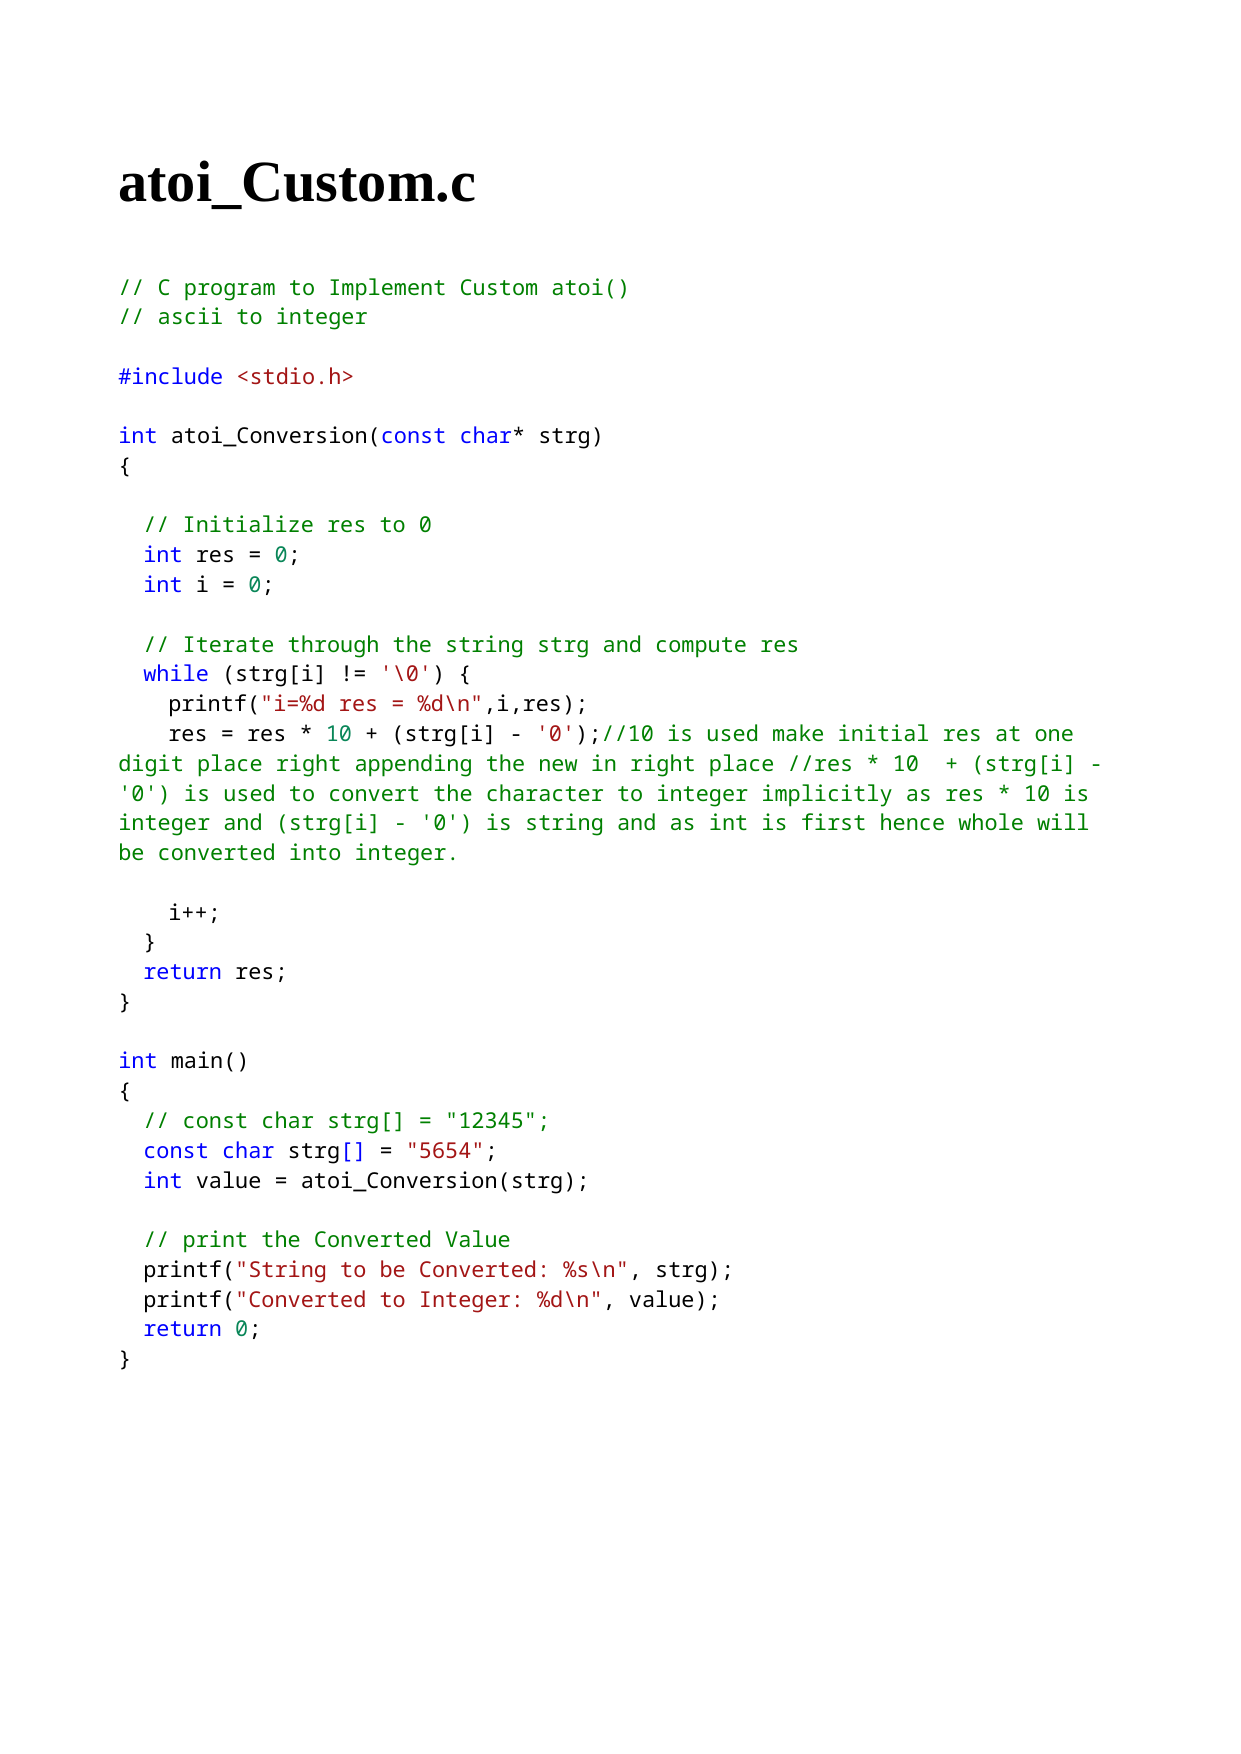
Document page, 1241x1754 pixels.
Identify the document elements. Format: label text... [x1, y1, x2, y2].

text { [118, 450, 1122, 480]
text // Initialize res to 0 [118, 509, 1122, 539]
text int i = 0; [118, 569, 1122, 599]
text // C program to Implement Custom atoi() [118, 271, 1122, 301]
text int atoi_Conversion(const char* strg) [118, 420, 1122, 450]
text } [118, 986, 1122, 1016]
text const char strg[] = "5654"; [118, 1135, 1122, 1164]
text atoi_Custom.c [118, 147, 1122, 214]
text // const char strg[] = "12345"; [118, 1105, 1122, 1135]
text } [118, 926, 1122, 956]
text int value = atoi_Conversion(strg); [118, 1164, 1122, 1194]
text i++; [118, 897, 1122, 926]
text res = res * 10 + (strg[i] - '0');//10 is used make initial res at one digit place right appending the new in right place //res * 10 + (strg[i] - '0') is used to convert the character to integer implicitly as res * 10 is integer and (strg[i] - '0') is string and as int is first hence whole will be converted into integer. [118, 718, 1122, 867]
text { [118, 1075, 1122, 1105]
text #include <stdio.h> [118, 361, 1122, 391]
text printf("Converted to Integer: %d\n", value); [118, 1284, 1122, 1313]
text printf("String to be Converted: %s\n", strg); [118, 1254, 1122, 1284]
text int res = 0; [118, 539, 1122, 569]
text printf("i=%d res = %d\n",i,res); [118, 688, 1122, 718]
text while (strg[i] != '\0') { [118, 658, 1122, 688]
text // Iterate through the string strg and compute res [118, 628, 1122, 658]
text // print the Converted Value [118, 1224, 1122, 1254]
text // ascii to integer [118, 301, 1122, 331]
text return res; [118, 956, 1122, 986]
text } [118, 1343, 1122, 1373]
text int main() [118, 1045, 1122, 1075]
text return 0; [118, 1313, 1122, 1343]
